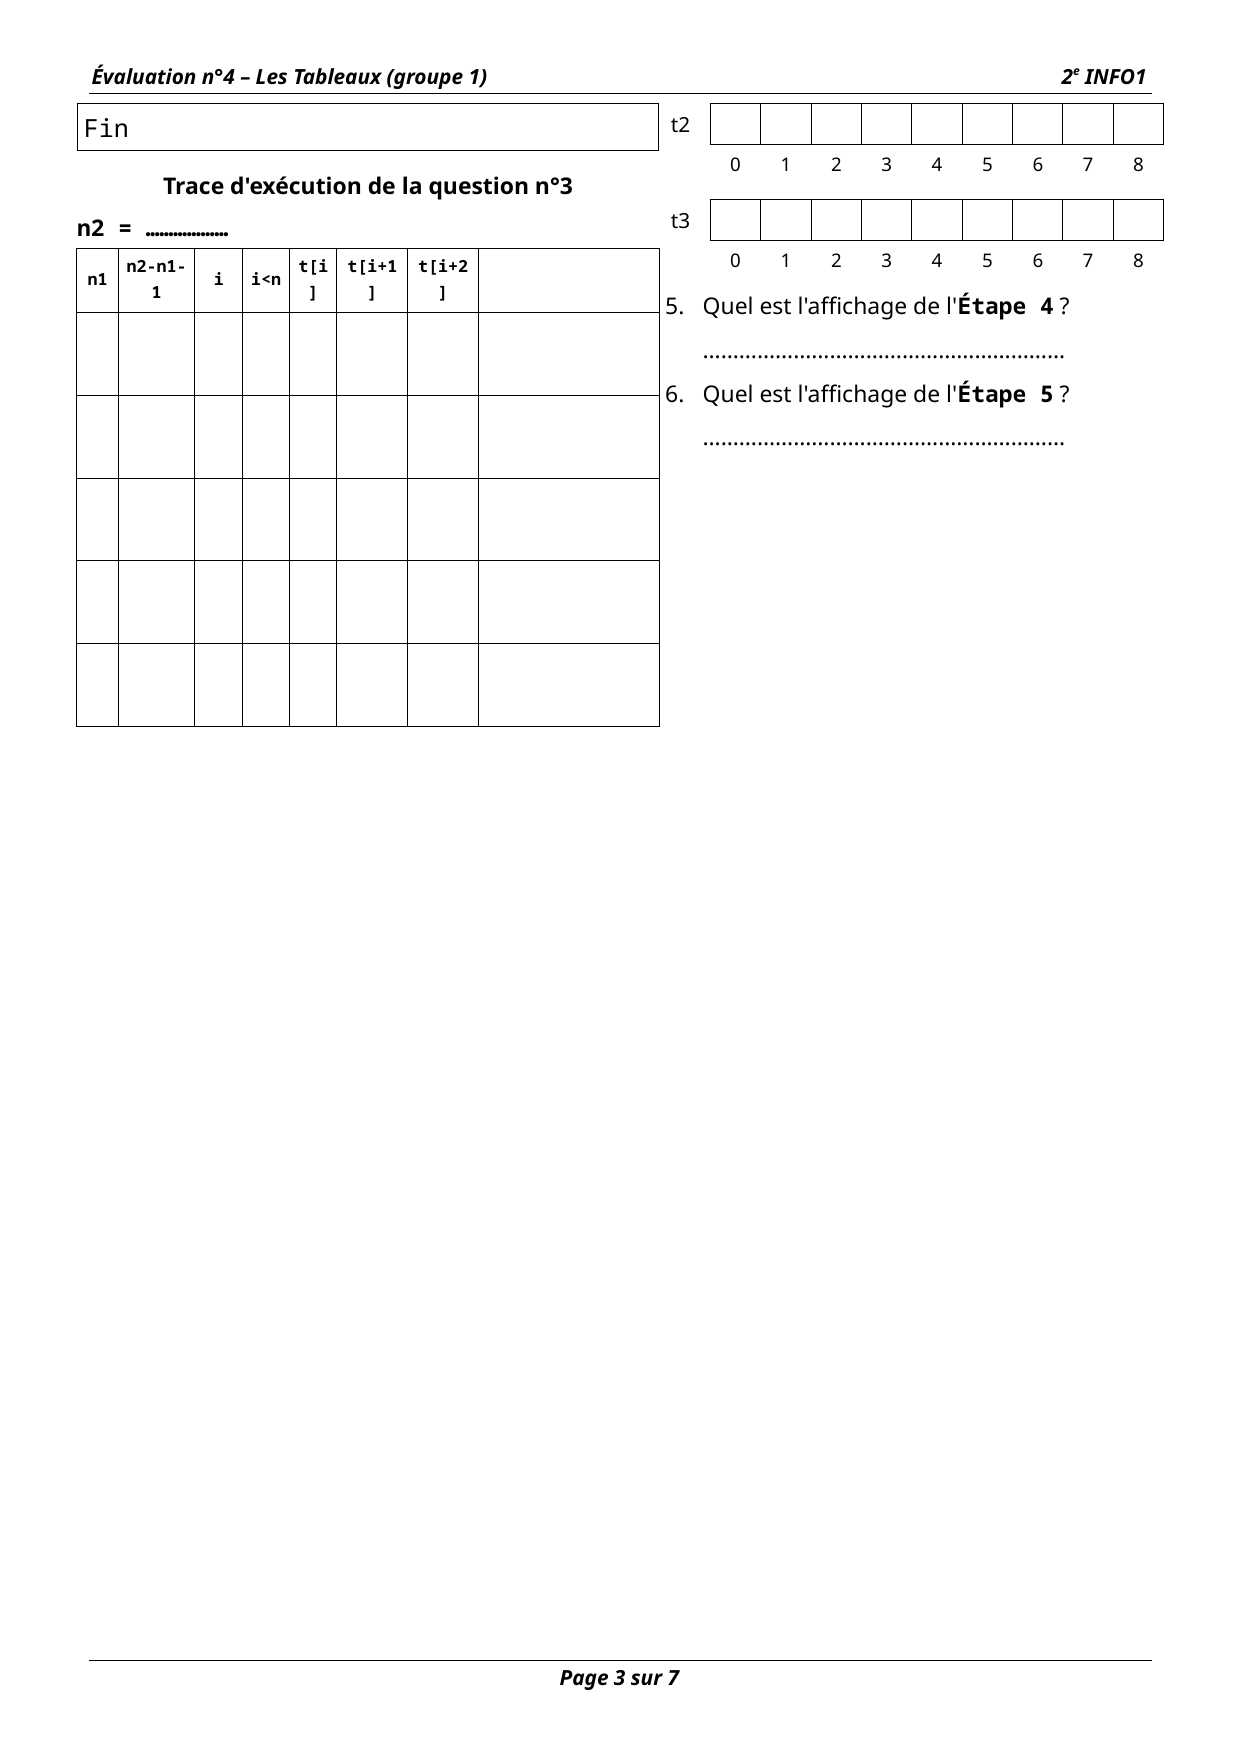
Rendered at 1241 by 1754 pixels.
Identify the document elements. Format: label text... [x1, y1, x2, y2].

table_cell [1013, 200, 1062, 240]
table_cell [479, 396, 659, 478]
table_cell [479, 313, 659, 395]
table_cell [479, 479, 659, 560]
table_cell [1114, 104, 1163, 144]
table_cell [243, 561, 289, 643]
table_cell 8 [1113, 241, 1163, 278]
table_cell 4 [912, 241, 962, 278]
table_cell [77, 479, 118, 560]
table_cell [195, 644, 242, 726]
table_cell [337, 313, 407, 395]
table_cell [912, 104, 962, 144]
table_cell t2 [665, 103, 710, 144]
table_header n1 [77, 249, 118, 312]
table_cell [119, 313, 194, 395]
table_cell [408, 313, 478, 395]
table_cell 3 [861, 241, 912, 278]
table_cell [408, 561, 478, 643]
table_cell [479, 561, 659, 643]
table_header Compléter le TDO et le TDNT relatifs à cette séquence. Donner le rôle de l'Étape 1 et de l'Étape 2 ? Étape 1 : ………………………………………… …………………………………………………… …………………………………………………… Étape 2 : ………………………………………… …………………………………………………… …………………………………………………… …………………………………………………… …………………………………………………… …………………………………………………… …………………………………………………… Compléter le tableau t, d'après l'Étape 2. Indiquer le contenu de t2 et t3 après l'exécution de l'Étape 3 pour n = 9 et les valeurs suivantes du tableau t. Quel est l'affichage de l'Étape 4 ? …………………………………………………… Quel est l'affichage de l'Étape 5 ? …………………………………………………… [662, 100, 1166, 730]
table_header t[i+2] [408, 249, 478, 312]
table_cell [812, 104, 861, 144]
table_cell [77, 561, 118, 643]
table_cell [77, 644, 118, 726]
table_cell [243, 479, 289, 560]
table_cell 3 [861, 145, 912, 182]
table_cell [195, 396, 242, 478]
table_cell 8 [1113, 145, 1163, 182]
table_cell [862, 200, 911, 240]
table_cell [912, 182, 962, 199]
table_cell [1114, 200, 1163, 240]
table_cell [761, 200, 811, 240]
table_cell [711, 200, 760, 240]
table_header Fin Trace d'exécution de la question n°3 n2 = ……………… [74, 100, 662, 730]
table_cell [710, 182, 761, 199]
table_cell [962, 182, 1012, 199]
table_cell 7 [1063, 145, 1113, 182]
table_cell [337, 396, 407, 478]
table_cell [408, 644, 478, 726]
table_cell 5 [962, 241, 1012, 278]
table_cell [243, 644, 289, 726]
table_cell [337, 644, 407, 726]
table_cell [77, 396, 118, 478]
table_cell [761, 182, 811, 199]
table_cell [711, 104, 760, 144]
table_cell [665, 240, 710, 278]
table_cell [1113, 182, 1163, 199]
table_cell 1 [761, 145, 811, 182]
table_cell [963, 104, 1012, 144]
table_cell 7 [1063, 241, 1113, 278]
table_cell 1 [761, 241, 811, 278]
table_cell [1012, 182, 1063, 199]
table_cell [963, 200, 1012, 240]
table_cell [912, 200, 962, 240]
table_cell [408, 396, 478, 478]
table_cell [195, 561, 242, 643]
table_cell [408, 479, 478, 560]
table_cell 0 [710, 145, 761, 182]
table_cell [811, 182, 861, 199]
table_cell [812, 200, 861, 240]
table_cell [243, 396, 289, 478]
table_cell 6 [1012, 145, 1063, 182]
table_cell [290, 644, 336, 726]
table_cell [1063, 104, 1113, 144]
table_cell [290, 561, 336, 643]
table_cell 0 [710, 241, 761, 278]
table_cell [119, 561, 194, 643]
table_cell [862, 104, 911, 144]
table_cell [290, 313, 336, 395]
table_cell [761, 104, 811, 144]
table_cell [337, 479, 407, 560]
table_cell [195, 313, 242, 395]
table_cell [195, 479, 242, 560]
table_cell t3 [665, 199, 710, 240]
table_header i [195, 249, 242, 312]
table_cell 6 [1012, 241, 1063, 278]
table_cell [1013, 104, 1062, 144]
table_cell [77, 313, 118, 395]
table_cell [1063, 200, 1113, 240]
table_cell [337, 561, 407, 643]
table_header t[i] [290, 249, 336, 312]
table_cell 4 [912, 145, 962, 182]
table_header t[i+1] [337, 249, 407, 312]
table_cell 5 [962, 145, 1012, 182]
table_header i<n [243, 249, 289, 312]
table_cell [243, 313, 289, 395]
table_cell [1063, 182, 1113, 199]
table_cell [861, 182, 912, 199]
table_cell [479, 644, 659, 726]
table_cell [290, 479, 336, 560]
table_cell [119, 479, 194, 560]
table_cell [665, 182, 710, 199]
table_cell [119, 644, 194, 726]
table_header [479, 249, 659, 312]
table_cell 2 [811, 241, 861, 278]
table_header n2-n1-1 [119, 249, 194, 312]
table_cell [119, 396, 194, 478]
table_cell [665, 144, 710, 182]
table_cell [290, 396, 336, 478]
table_cell 2 [811, 145, 861, 182]
